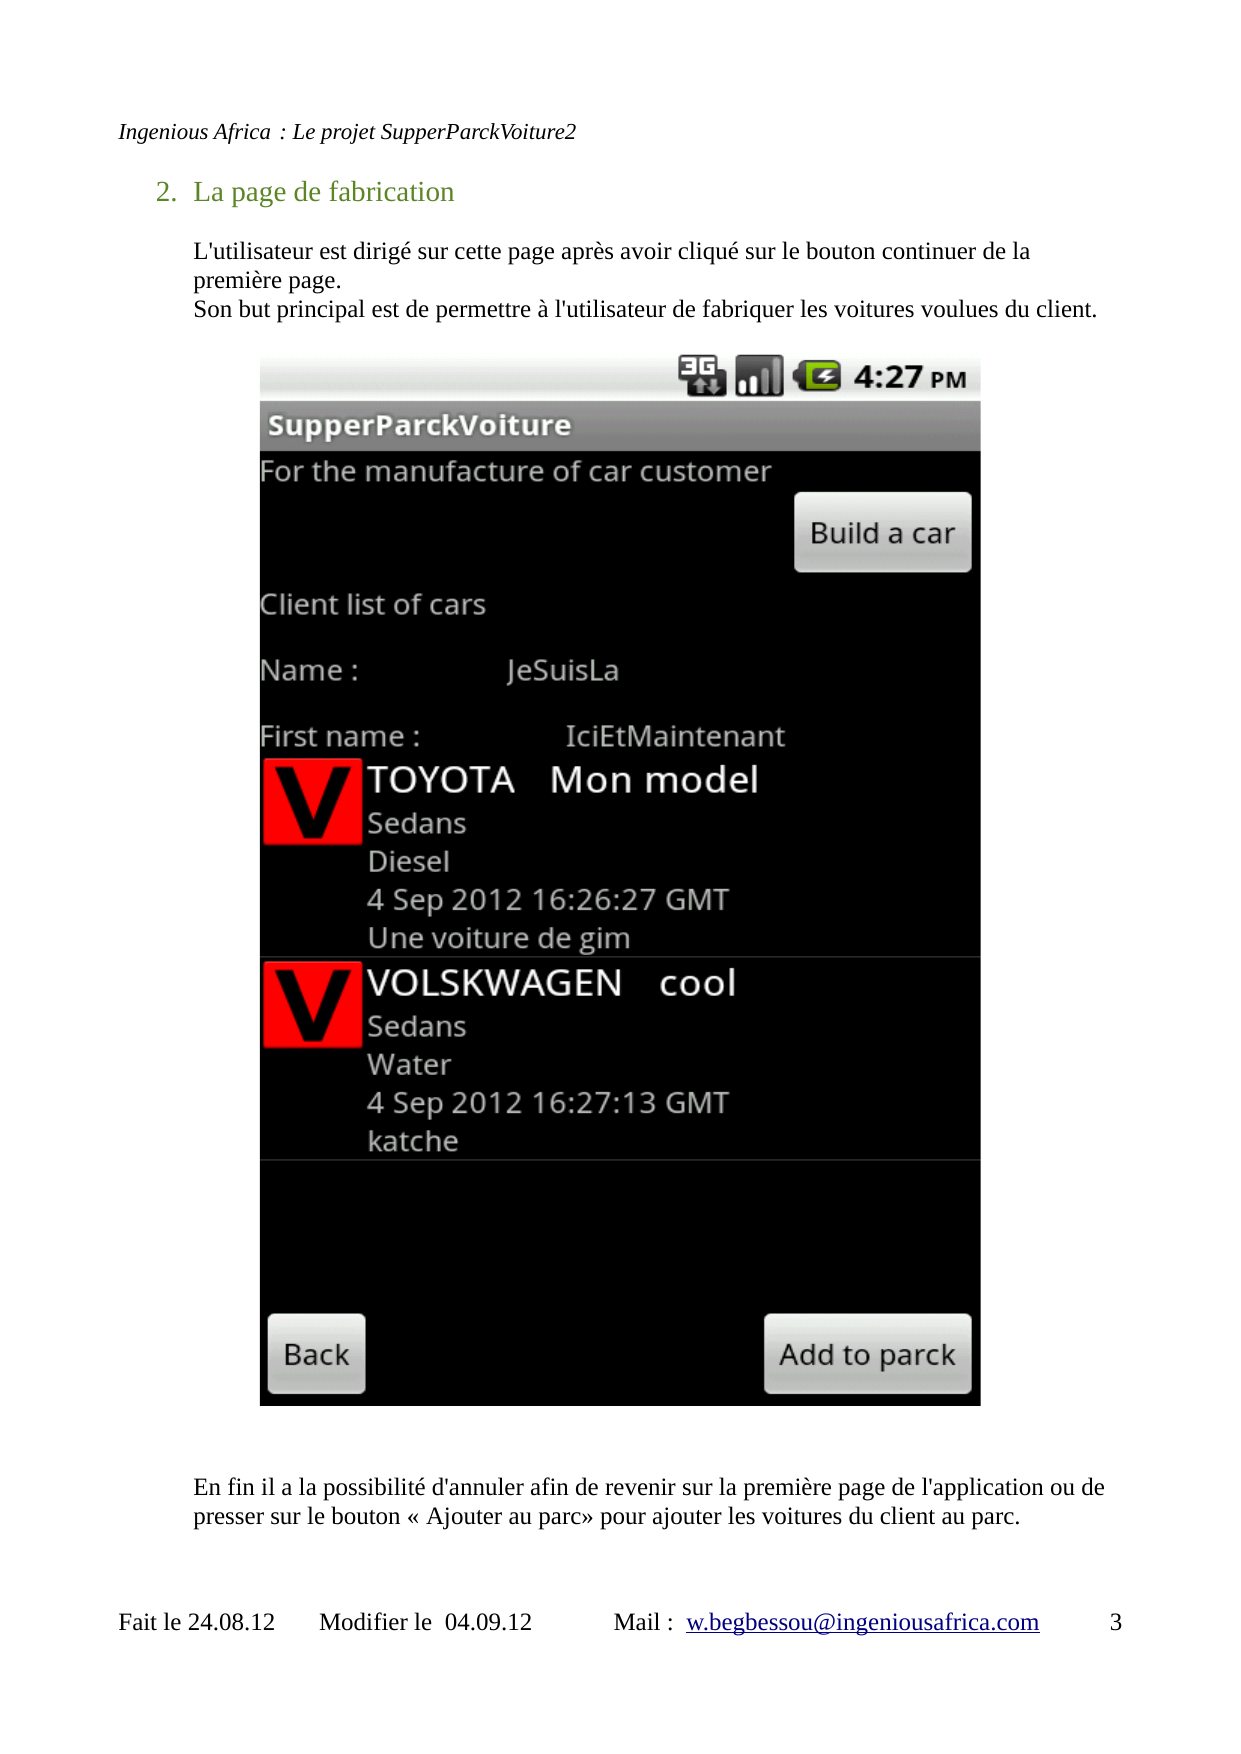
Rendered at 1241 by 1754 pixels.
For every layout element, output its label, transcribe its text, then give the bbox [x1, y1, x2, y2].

list Son but principal est de permettre à l'utilisateur de fabriquer les voitures voulues du client. [156, 294, 1122, 322]
list En fin il a la possibilité d'annuler afin de revenir sur la première page de l'application ou de presser sur le bouton « Ajouter au parc» pour ajouter les voitures du client au parc. [156, 1472, 1122, 1530]
list La page de fabrication [156, 174, 1122, 207]
list L'utilisateur est dirigé sur cette page après avoir cliqué sur le bouton continuer de la première page. [156, 236, 1122, 294]
picture [259, 351, 981, 1406]
